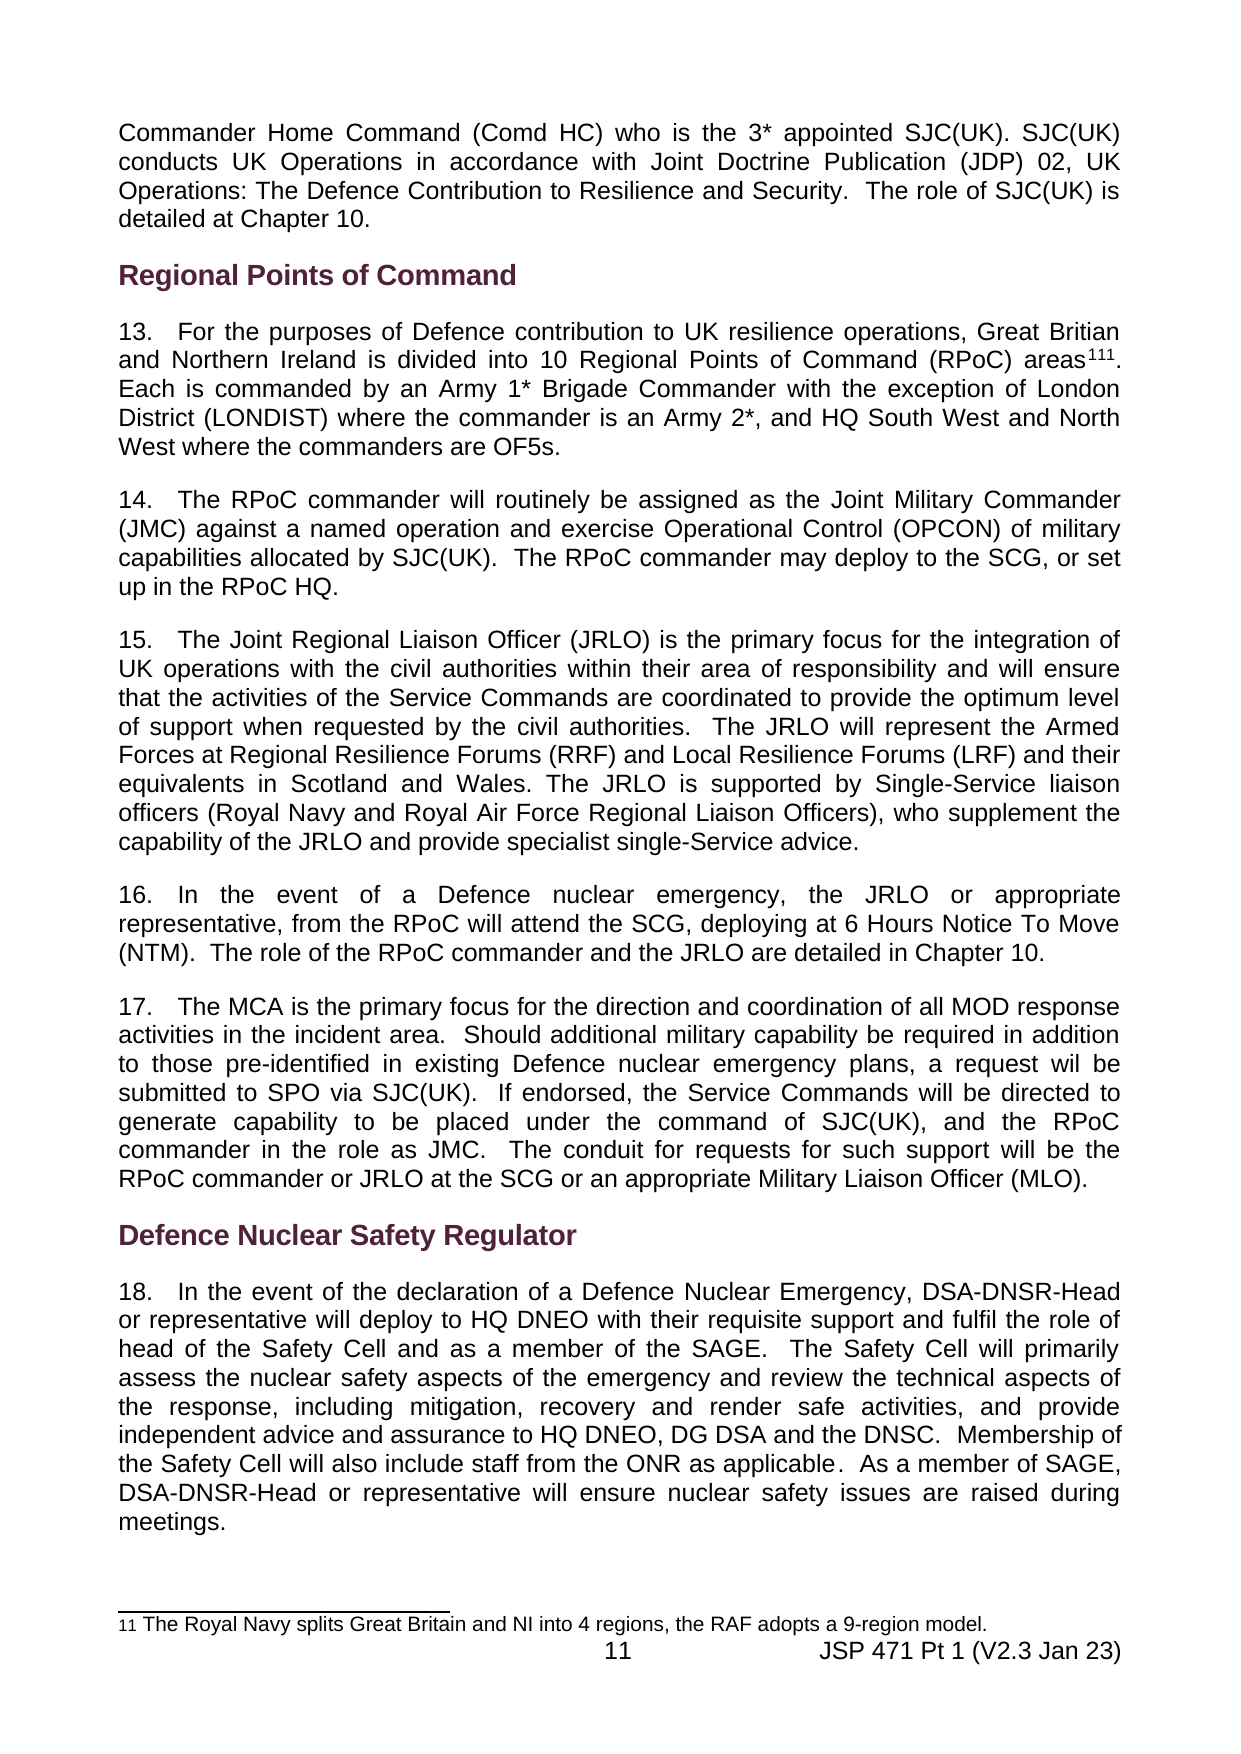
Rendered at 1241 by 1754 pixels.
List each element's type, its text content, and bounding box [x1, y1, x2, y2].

list In the event of the declaration of a Defence Nuclear Emergency, DSA-DNSR-Head or representative will deploy to HQ DNEO with their requisite support and fulfil the role of head of the Safety Cell and as a member of the SAGE. The Safety Cell will primarily assess the nuclear safety aspects of the emergency and review the technical aspects of the response, including mitigation, recovery and render safe activities, and provide independent advice and assurance to HQ DNEO, DG DSA and the DNSC. Membership of the Safety Cell will also include staff from the ONR as applicable. As a member of SAGE, DSA-DNSR-Head or representative will ensure nuclear safety issues are raised during meetings. [118, 1276, 1122, 1535]
list In the event of a Defence nuclear emergency, the JRLO or appropriate representative, from the RPoC will attend the SCG, deploying at 6 Hours Notice To Move (NTM). The role of the RPoC commander and the JRLO are detailed in Chapter 10. [118, 880, 1122, 967]
list The RPoC commander will routinely be assigned as the Joint Military Commander (JMC) against a named operation and exercise Operational Control (OPCON) of military capabilities allocated by SJC(UK). The RPoC commander may deploy to the SCG, or set up in the RPoC HQ. [118, 485, 1122, 600]
list For the purposes of Defence contribution to UK resilience operations, Great Britian and Northern Ireland is divided into 10 Regional Points of Command (RPoC) areas1. Each is commanded by an Army 1* Brigade Commander with the exception of London District (LONDIST) where the commander is an Army 2*, and HQ South West and North West where the commanders are OF5s. [118, 317, 1122, 460]
list The MCA is the primary focus for the direction and coordination of all MOD response activities in the incident area. Should additional military capability be required in addition to those pre-identified in existing Defence nuclear emergency plans, a request wil be submitted to SPO via SJC(UK). If endorsed, the Service Commands will be directed to generate capability to be placed under the command of SJC(UK), and the RPoC commander in the role as JMC. The conduit for requests for such support will be the RPoC commander or JRLO at the SCG or an appropriate Military Liaison Officer (MLO). [118, 992, 1122, 1193]
list The Royal Navy splits Great Britain and NI into 4 regions, the RAF adopts a 9-region model. [118, 1612, 1122, 1636]
subtitle Defence Nuclear Safety Regulator [118, 1218, 1122, 1251]
list The Joint Regional Liaison Officer (JRLO) is the primary focus for the integration of UK operations with the civil authorities within their area of responsibility and will ensure that the activities of the Service Commands are coordinated to provide the optimum level of support when requested by the civil authorities. The JRLO will represent the Armed Forces at Regional Resilience Forums (RRF) and Local Resilience Forums (LRF) and their equivalents in Scotland and Wales. The JRLO is supported by Single-Service liaison officers (Royal Navy and Royal Air Force Regional Liaison Officers), who supplement the capability of the JRLO and provide specialist single-Service advice. [118, 625, 1122, 855]
subtitle Regional Points of Command [118, 258, 1122, 292]
list Commander Home Command (Comd HC) who is the 3* appointed SJC(UK). SJC(UK) conducts UK Operations in accordance with Joint Doctrine Publication (JDP) 02, UK Operations: The Defence Contribution to Resilience and Security. The role of SJC(UK) is detailed at Chapter 10. [118, 118, 1122, 233]
